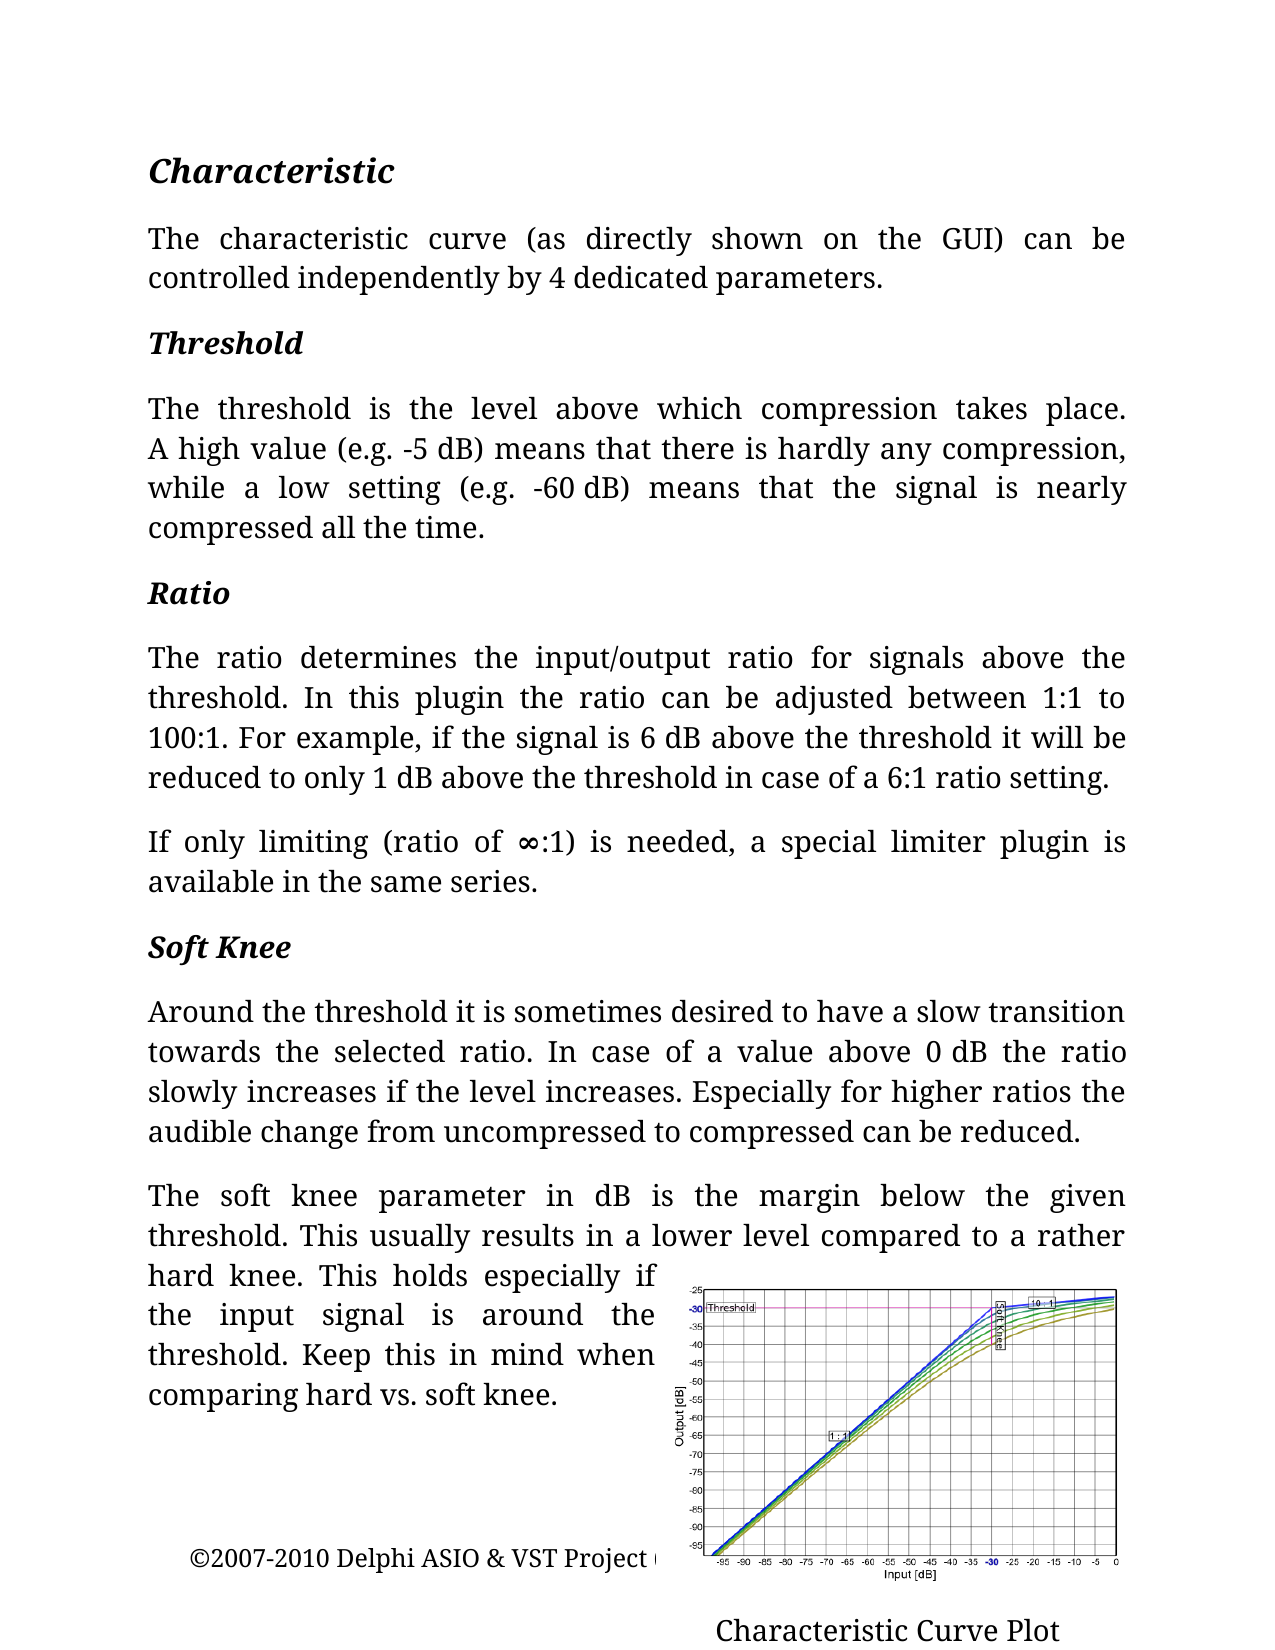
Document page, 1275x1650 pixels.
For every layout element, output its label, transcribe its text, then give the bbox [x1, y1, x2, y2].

text The soft knee parameter in dB is the margin below the given threshold. This usually results in a lower level compared to a rather hard knee. This holds especially if the input signal is around the threshold. Keep this in mind when comparing hard vs. soft knee. [148, 1176, 1127, 1610]
subtitle Ratio [148, 572, 1127, 613]
text The characteristic curve (as directly shown on the GUI) can be controlled independently by 4 dedicated parameters. [148, 218, 1127, 297]
subtitle Characteristic [148, 148, 1127, 193]
text The ratio determines the input/output ratio for signals above the threshold. In this plugin the ratio can be adjusted between 1:1 to 100:1. For example, if the signal is 6 dB above the threshold it will be reduced to only 1 dB above the threshold in case of a 6:1 ratio setting. [148, 638, 1127, 797]
subtitle Soft Knee [148, 926, 1127, 967]
text Characteristic Curve Plot [656, 1610, 1119, 1650]
text If only limiting (ratio of ∞:1) is needed, a special limiter plugin is available in the same series. [148, 822, 1127, 901]
text The threshold is the level above which compression takes place. A high value (e.g. -5 dB) means that there is hardly any compression, while a low setting (e.g. -60 dB) means that the signal is nearly compressed all the time. [148, 388, 1127, 547]
picture [671, 1286, 1119, 1582]
subtitle Threshold [148, 322, 1127, 363]
text Around the threshold it is sometimes desired to have a slow transition towards the selected ratio. In case of a value above 0 dB the ratio slowly increases if the level increases. Especially for higher ratios the audible change from uncompressed to compressed can be reduced. [148, 992, 1127, 1151]
